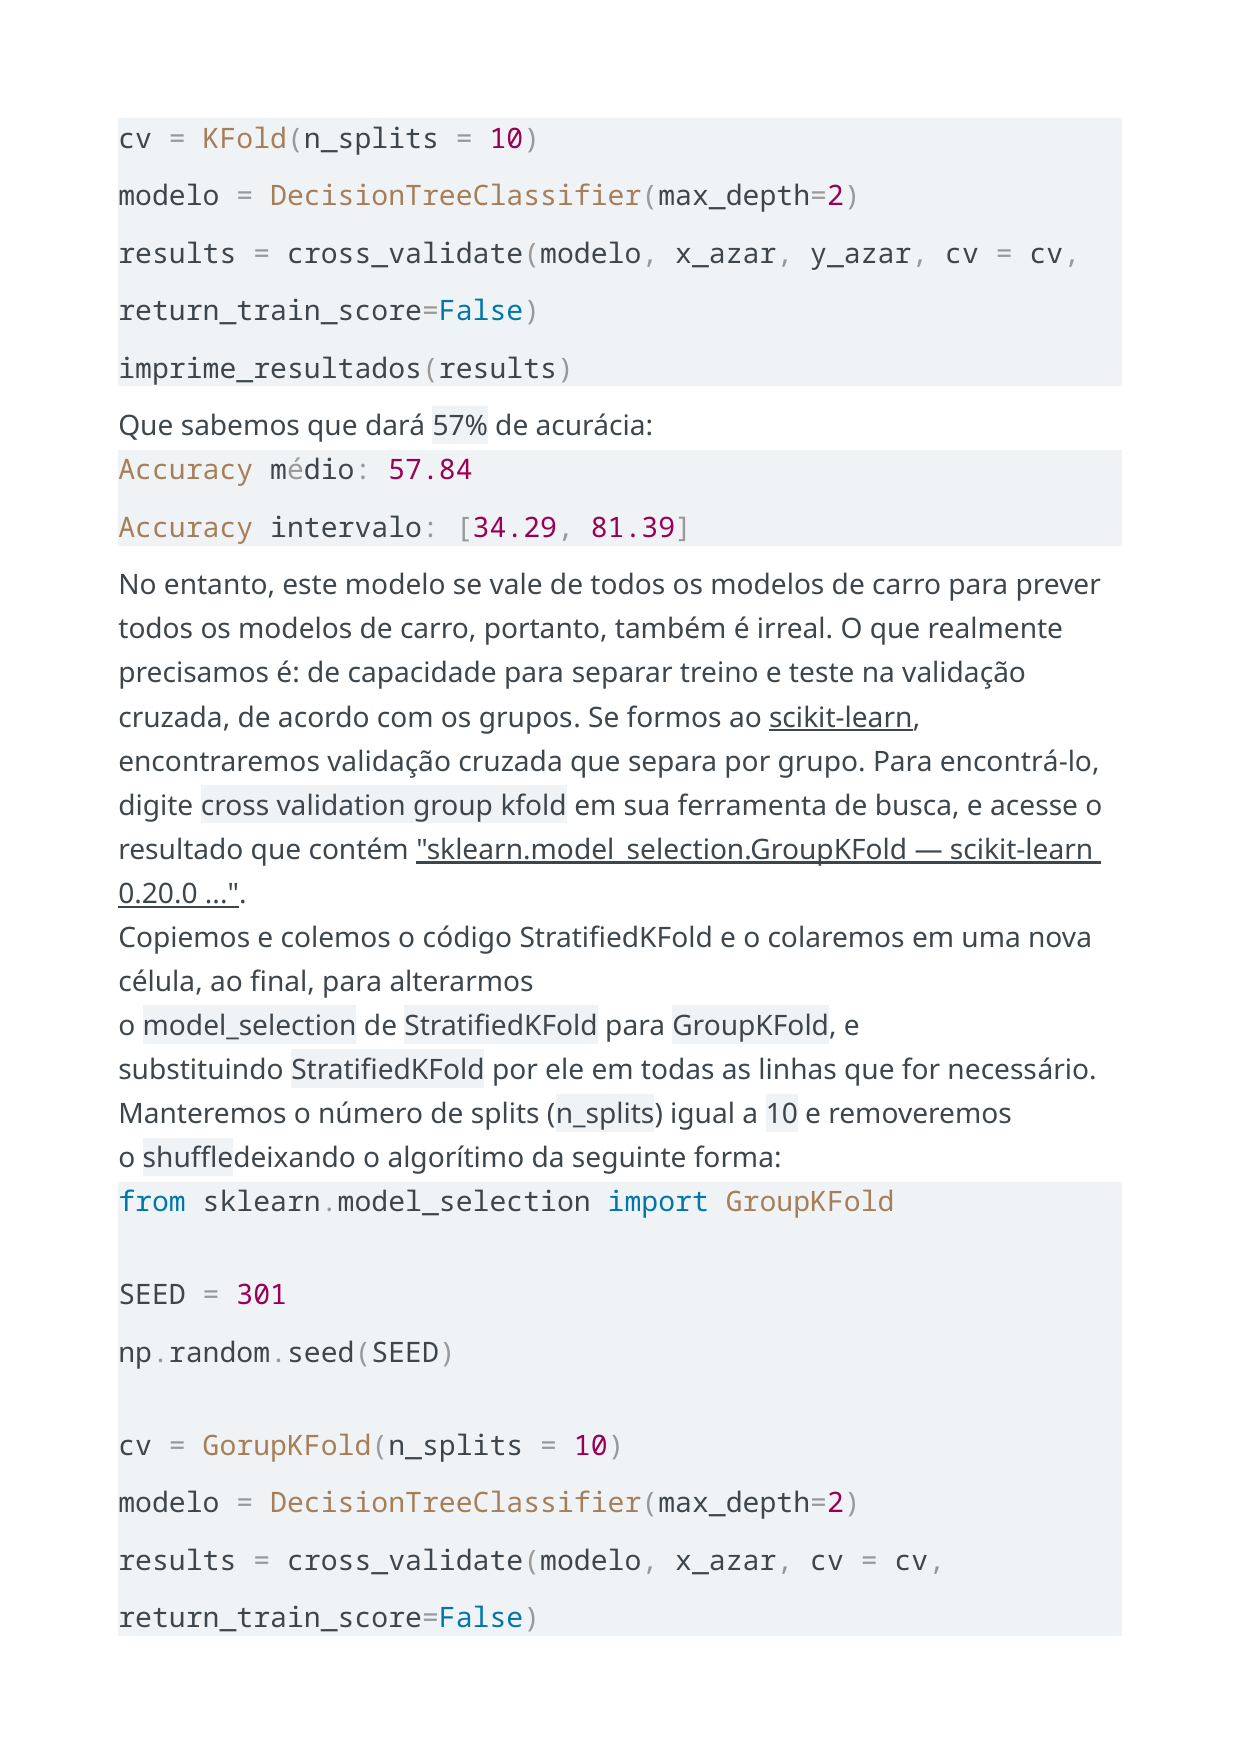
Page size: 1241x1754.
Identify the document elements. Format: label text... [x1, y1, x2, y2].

text Copiemos e colemos o código StratifiedKFold e o colaremos em uma nova célula, ao final, para alterarmos o model_selection de StratifiedKFold para GroupKFold, e substituindo StratifiedKFold por ele em todas as linhas que for necessário. Manteremos o número de splits (n_splits) igual a 10 e removeremos o shuffledeixando o algorítimo da seguinte forma: [118, 917, 1122, 1176]
text from sklearn.model_selection import GroupKFold [118, 1182, 1122, 1220]
text results = cross_validate(modelo, x_azar, y_azar, cv = cv, return_train_score=False) [118, 233, 1122, 329]
text imprime_resultados(results) [118, 348, 1122, 386]
text cv = GorupKFold(n_splits = 10) [118, 1425, 1122, 1463]
text cv = KFold(n_splits = 10) [118, 118, 1122, 156]
text modelo = DecisionTreeClassifier(max_depth=2) [118, 1482, 1122, 1521]
text Accuracy intervalo: [34.29, 81.39] [118, 507, 1122, 546]
text results = cross_validate(modelo, x_azar, cv = cv, return_train_score=False) [118, 1540, 1122, 1636]
text SEED = 301 [118, 1274, 1122, 1313]
text np.random.seed(SEED) [118, 1332, 1122, 1370]
text Accuracy médio: 57.84 [118, 450, 1122, 488]
text modelo = DecisionTreeClassifier(max_depth=2) [118, 176, 1122, 214]
text Que sabemos que dará 57% de acurácia: [118, 406, 1122, 444]
text No entanto, este modelo se vale de todos os modelos de carro para prever todos os modelos de carro, portanto, também é irreal. O que realmente precisamos é: de capacidade para separar treino e teste na validação cruzada, de acordo com os grupos. Se formos ao scikit-learn, encontraremos validação cruzada que separa por grupo. Para encontrá-lo, digite cross validation group kfold em sua ferramenta de busca, e acesse o resultado que contém "sklearn.model_selection.GroupKFold — scikit-learn 0.20.0 ...". [118, 565, 1122, 911]
